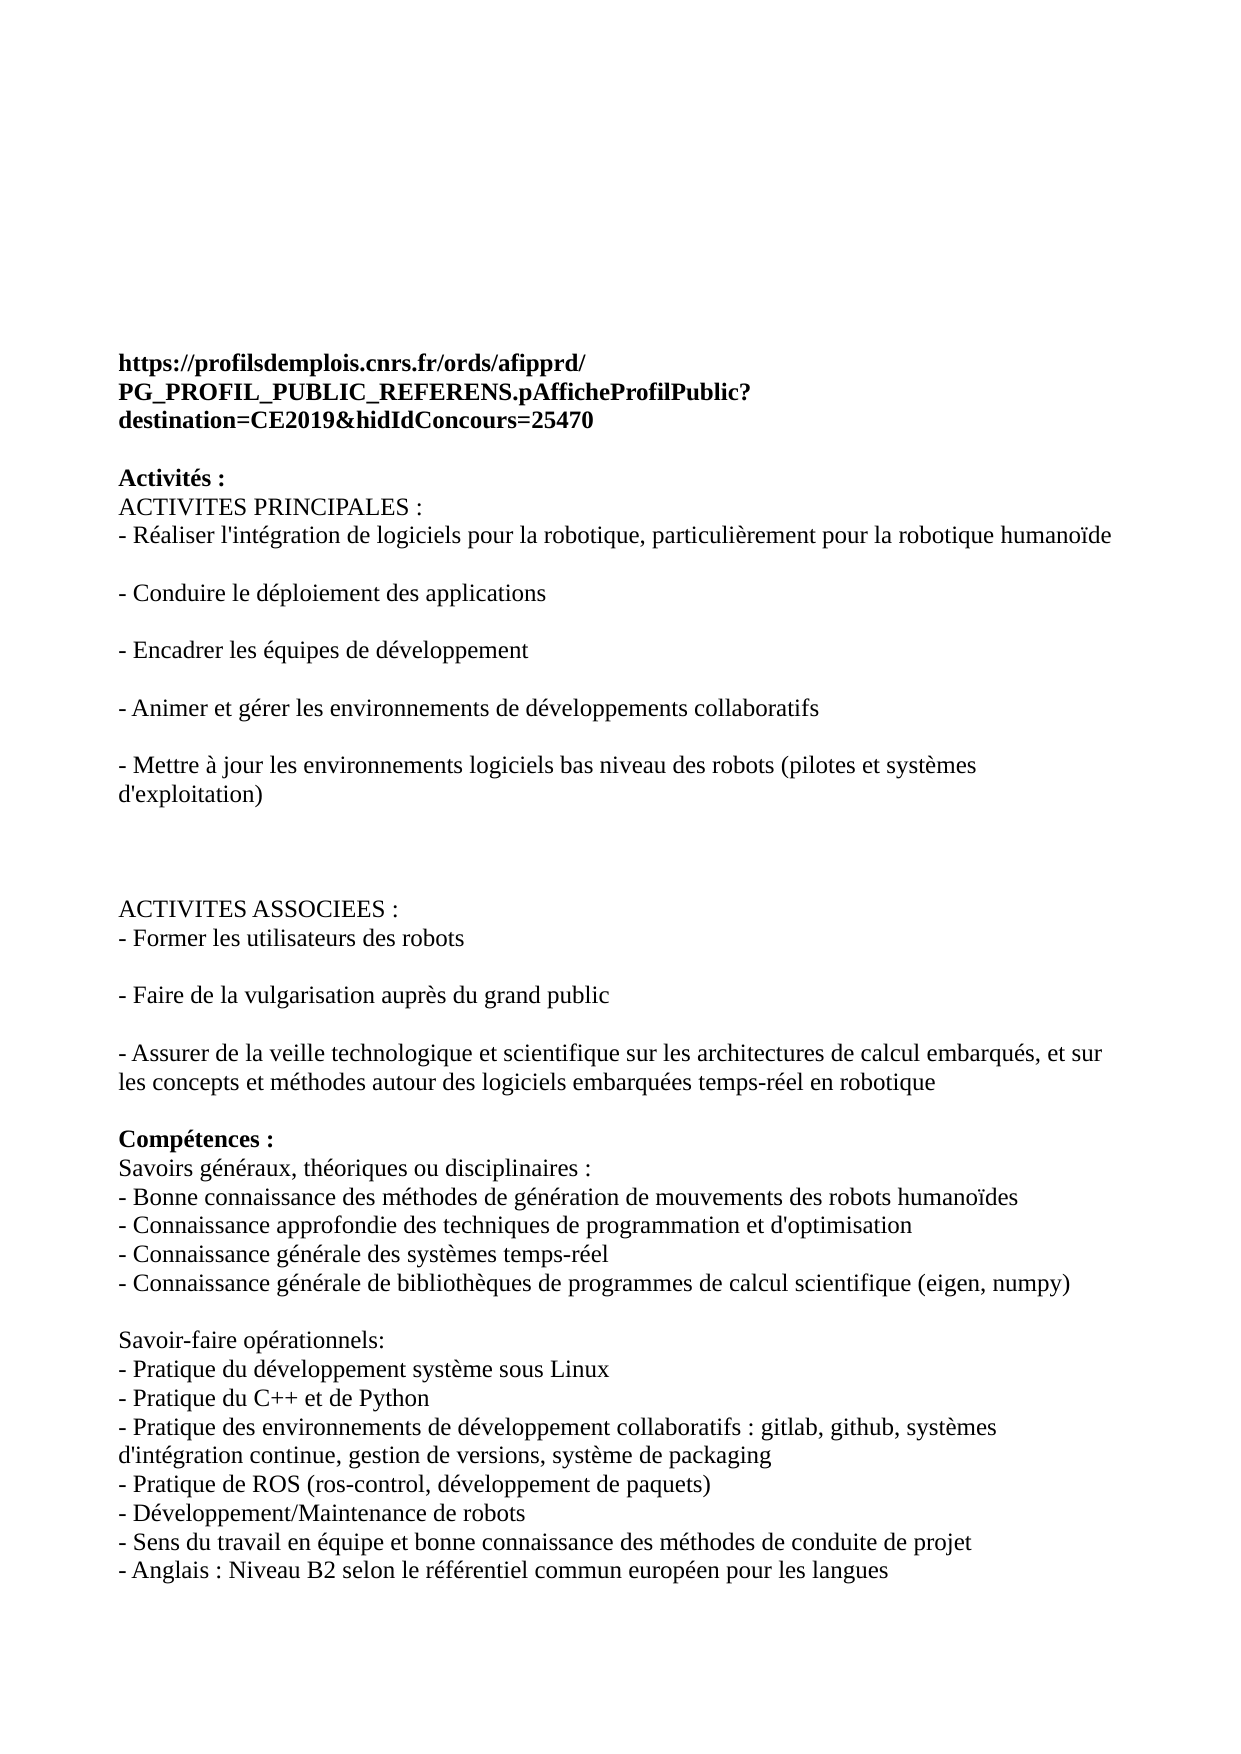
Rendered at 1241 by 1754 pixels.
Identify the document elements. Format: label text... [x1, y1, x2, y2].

text https://profilsdemplois.cnrs.fr/ords/afipprd/PG_PROFIL_PUBLIC_REFERENS.pAfficheProfilPublic?destination=CE2019&hidIdConcours=25470 [118, 348, 1122, 434]
text Savoirs généraux, théoriques ou disciplinaires : - Bonne connaissance des méthodes de génération de mouvements des robots humanoïdes - Connaissance approfondie des techniques de programmation et d'optimisation - Connaissance générale des systèmes temps-réel - Connaissance générale de bibliothèques de programmes de calcul scientifique (eigen, numpy) Savoir-faire opérationnels: - Pratique du développement système sous Linux - Pratique du C++ et de Python - Pratique des environnements de développement collaboratifs : gitlab, github, systèmes d'intégration continue, gestion de versions, système de packaging - Pratique de ROS (ros-control, développement de paquets) - Développement/Maintenance de robots - Sens du travail en équipe et bonne connaissance des méthodes de conduite de projet - Anglais : Niveau B2 selon le référentiel commun européen pour les langues [118, 1153, 1122, 1584]
text Compétences : [118, 1124, 1122, 1153]
text ACTIVITES PRINCIPALES : - Réaliser l'intégration de logiciels pour la robotique, particulièrement pour la robotique humanoïde - Conduire le déploiement des applications - Encadrer les équipes de développement - Animer et gérer les environnements de développements collaboratifs - Mettre à jour les environnements logiciels bas niveau des robots (pilotes et systèmes d'exploitation) ACTIVITES ASSOCIEES : - Former les utilisateurs des robots - Faire de la vulgarisation auprès du grand public - Assurer de la veille technologique et scientifique sur les architectures de calcul embarqués, et sur les concepts et méthodes autour des logiciels embarquées temps-réel en robotique [118, 492, 1122, 1096]
text Activités : [118, 463, 1122, 492]
